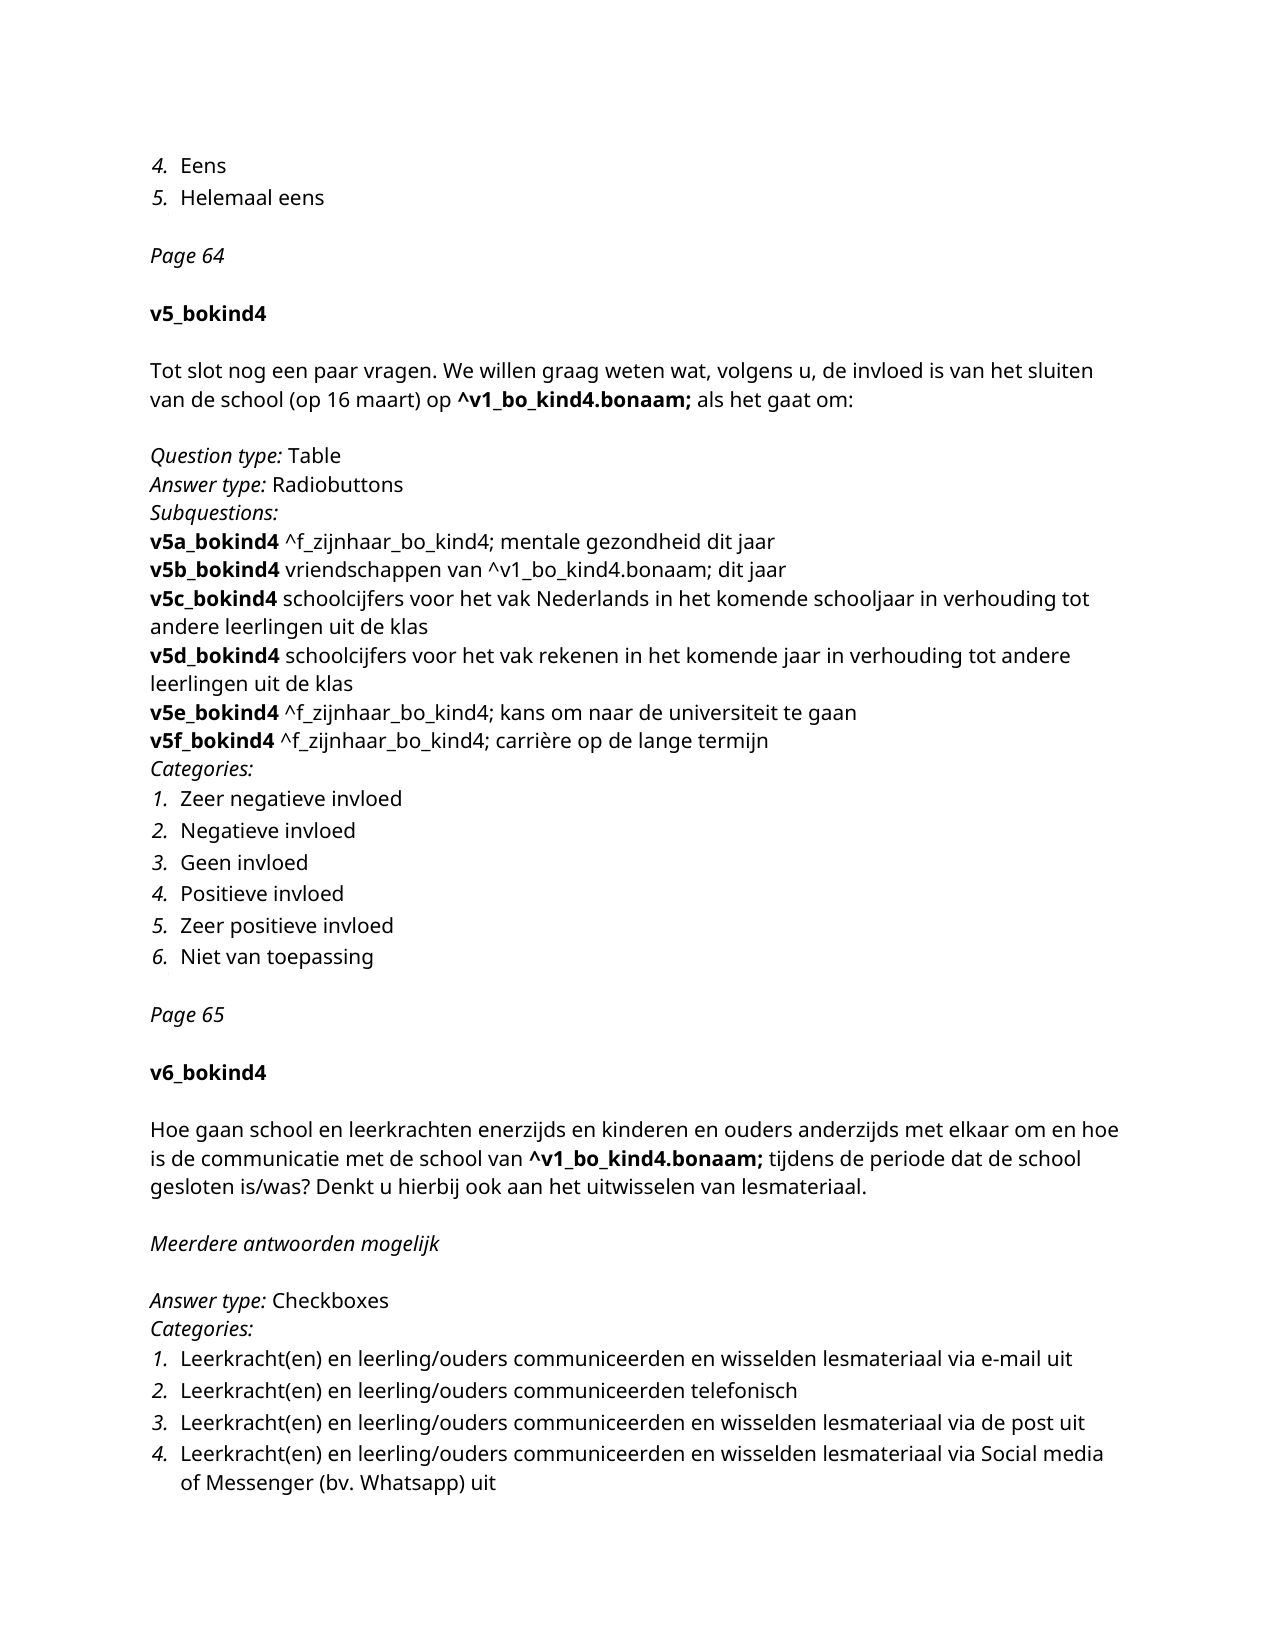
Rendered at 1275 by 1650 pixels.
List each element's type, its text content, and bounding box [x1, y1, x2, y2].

text Categories: [150, 754, 1125, 783]
table_cell Negatieve invloed [179, 815, 426, 846]
table_cell 4. [150, 878, 179, 909]
table_cell 3. [150, 1406, 179, 1438]
subtitle v6_bokind4 [150, 1058, 1125, 1086]
table_header Zeer negatieve invloed [179, 783, 426, 814]
text Subquestions: v5a_bokind4 ^f_zijnhaar_bo_kind4; mentale gezondheid dit jaar v5b_bokind4 vriendschappen van ^v1_bo_kind4.bonaam; dit jaar v5c_bokind4 schoolcijfers voor het vak Nederlands in het komende schooljaar in verhouding tot andere leerlingen uit de klas v5d_bokind4 schoolcijfers voor het vak rekenen in het komende jaar in verhouding tot andere leerlingen uit de klas v5e_bokind4 ^f_zijnhaar_bo_kind4; kans om naar de universiteit te gaan v5f_bokind4 ^f_zijnhaar_bo_kind4; carrière op de lange termijn [150, 498, 1125, 754]
table_cell 4. [150, 1438, 179, 1498]
subtitle v5_bokind4 [150, 299, 1125, 327]
table_cell 5. [150, 909, 179, 941]
table_cell Niet van toepassing [179, 941, 426, 972]
text Categories: [150, 1314, 1125, 1343]
table_cell 2. [150, 1375, 179, 1406]
text Question type: Table [150, 442, 1125, 470]
table_cell Geen invloed [179, 846, 426, 878]
table_cell 6. [150, 941, 179, 972]
text Answer type: Radiobuttons [150, 470, 1125, 498]
table_cell Leerkracht(en) en leerling/ouders communiceerden telefonisch [179, 1375, 1125, 1406]
text Answer type: Checkboxes [150, 1286, 1125, 1314]
table_header 1. [150, 783, 179, 814]
text Page 64 [150, 241, 1125, 269]
table_header 1. [150, 1343, 179, 1374]
text Tot slot nog een paar vragen. We willen graag weten wat, volgens u, de invloed is van het sluiten van de school (op 16 maart) op ^v1_bo_kind4.bonaam; als het gaat om: [150, 356, 1125, 413]
table_header Leerkracht(en) en leerling/ouders communiceerden en wisselden lesmateriaal via e-mail uit [179, 1343, 1125, 1374]
table_cell Leerkracht(en) en leerling/ouders communiceerden en wisselden lesmateriaal via de post uit [179, 1406, 1125, 1438]
table_cell Leerkracht(en) en leerling/ouders communiceerden en wisselden lesmateriaal via Social media of Messenger (bv. Whatsapp) uit [179, 1438, 1125, 1498]
table_cell 3. [150, 846, 179, 878]
table_cell Positieve invloed [179, 878, 426, 909]
table_cell Helemaal eens [179, 182, 416, 213]
table_cell Zeer positieve invloed [179, 909, 426, 941]
table_cell 4. [150, 150, 178, 182]
table_cell 5. [150, 182, 178, 213]
table_cell Eens [179, 150, 416, 182]
text Hoe gaan school en leerkrachten enerzijds en kinderen en ouders anderzijds met elkaar om en hoe is de communicatie met de school van ^v1_bo_kind4.bonaam; tijdens de periode dat de school gesloten is/was? Denkt u hierbij ook aan het uitwisselen van lesmateriaal. Meerdere antwoorden mogelijk [150, 1116, 1125, 1258]
table_cell 2. [150, 815, 179, 846]
text Page 65 [150, 1000, 1125, 1029]
